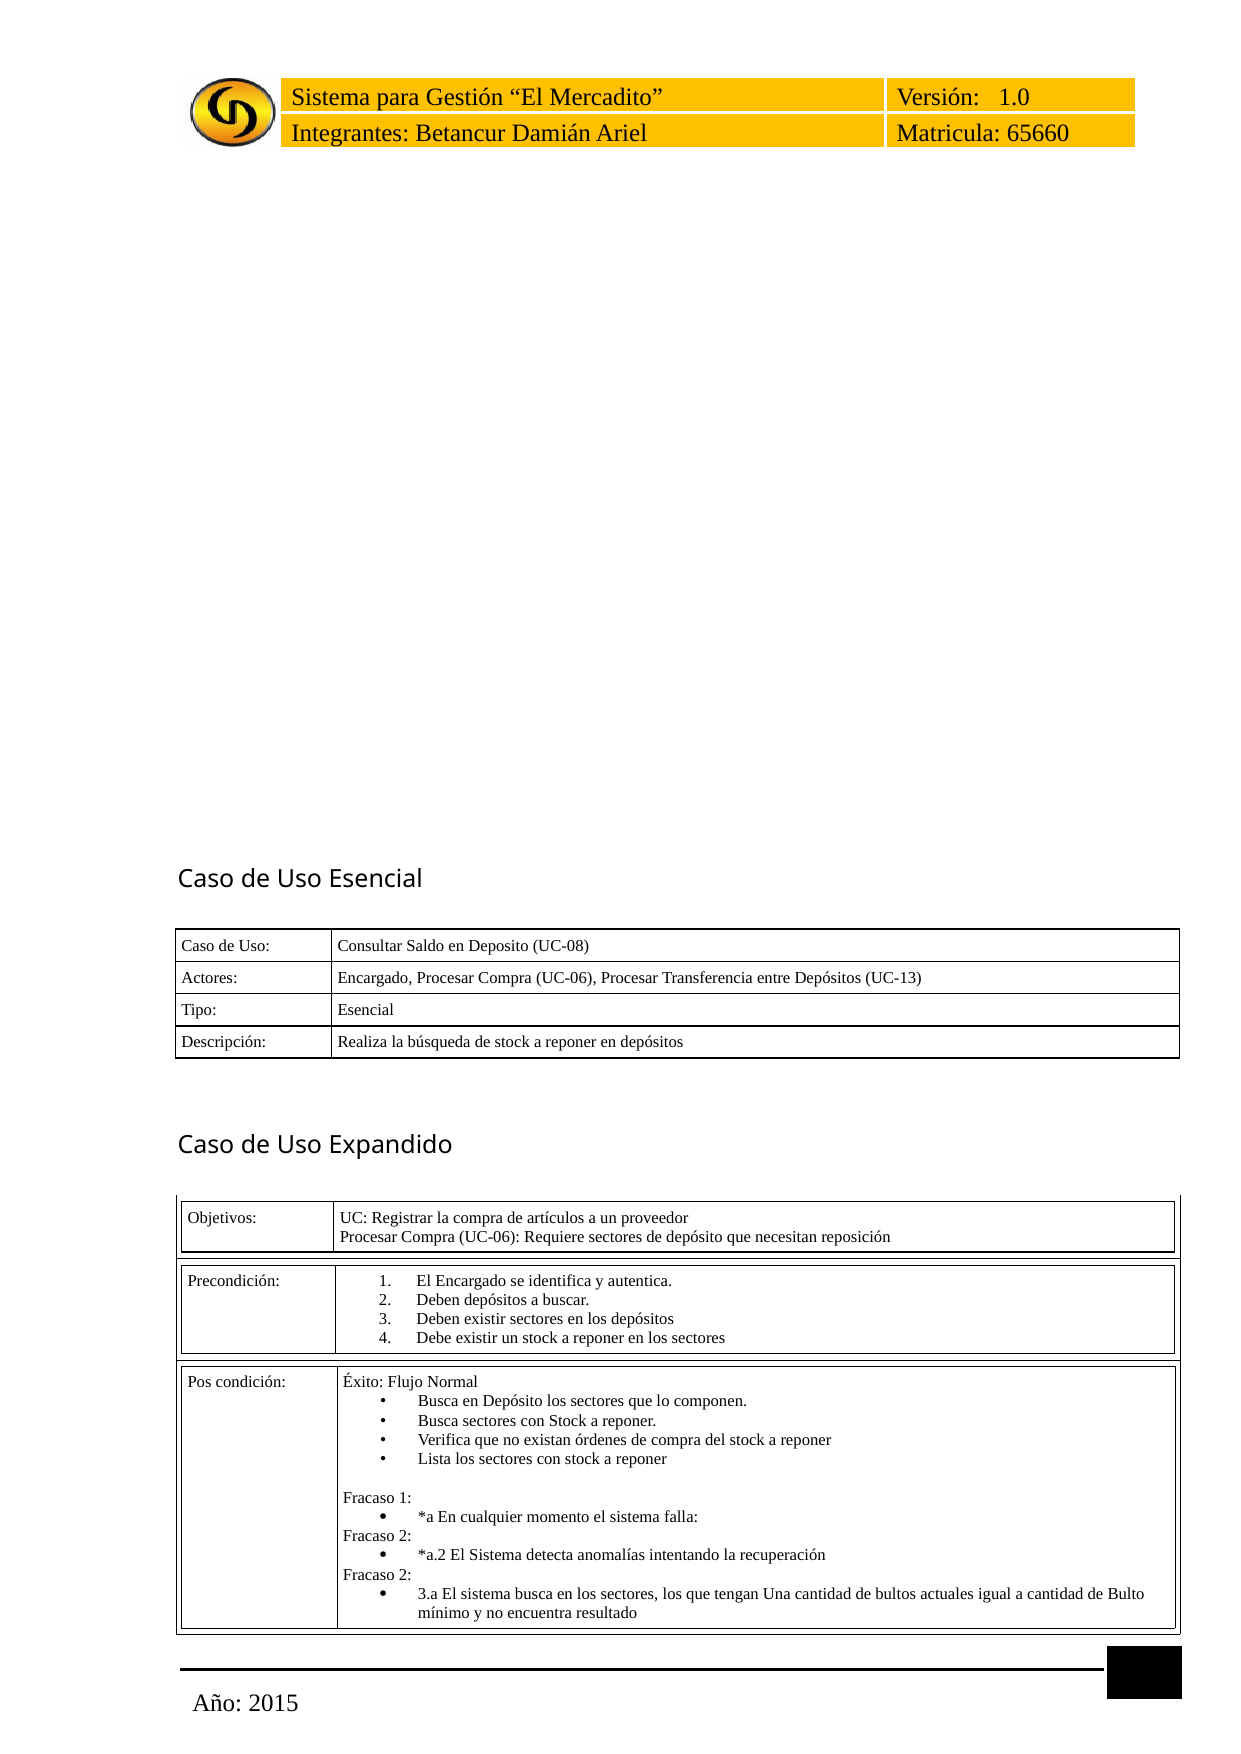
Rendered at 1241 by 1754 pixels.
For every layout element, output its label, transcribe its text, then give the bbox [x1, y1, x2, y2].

table_header UC: Registrar la compra de artículos a un proveedor Procesar Compra (UC-06): Requiere sectores de depósito que necesitan reposición [334, 1202, 1174, 1251]
table_header Consultar Saldo en Deposito (UC-08) [332, 930, 1179, 961]
table_cell Encargado, Procesar Compra (UC-06), Procesar Transferencia entre Depósitos (UC-13) [332, 962, 1179, 993]
table_header Pos condición: [182, 1367, 337, 1628]
table_header El Encargado se identifica y autentica. Deben depósitos a buscar. Deben existir sectores en los depósitos Debe existir un stock a reponer en los sectores [336, 1266, 1174, 1353]
table_cell Esencial [332, 994, 1179, 1025]
text Caso de Uso Expandido [177, 1127, 1152, 1161]
table_header Objetivos: [182, 1202, 333, 1251]
table_cell Tipo: [176, 994, 331, 1025]
table_header [177, 1195, 1180, 1258]
table_cell [177, 1361, 1180, 1634]
table_header Precondición: [182, 1266, 335, 1353]
table_header Éxito: Flujo Normal Busca en Depósito los sectores que lo componen. Busca sectores con Stock a reponer. Verifica que no existan órdenes de compra del stock a reponer Lista los sectores con stock a reponer Fracaso 1: *a En cualquier momento el sistema falla: Fracaso 2: *a.2 El Sistema detecta anomalías intentando la recuperación Fracaso 2: 3.a El sistema busca en los sectores, los que tengan Una cantidad de bultos actuales igual a cantidad de Bulto mínimo y no encuentra resultado Fracaso 2: 4. El sistema compara el resultado de la búsqueda de sectores con el registro compra, y que no exista una compra incompleta, Esto representa que hay una Orden de compra pendiente que aún no se ha completado y no encuentra resultado [338, 1367, 1175, 1628]
text Caso de Uso Esencial [177, 860, 1152, 894]
table_cell Actores: [176, 962, 331, 993]
table_cell Realiza la búsqueda de stock a reponer en depósitos [332, 1027, 1179, 1057]
table_cell [177, 1259, 1180, 1359]
table_header Caso de Uso: [176, 930, 331, 961]
table_cell Descripción: [176, 1027, 331, 1057]
